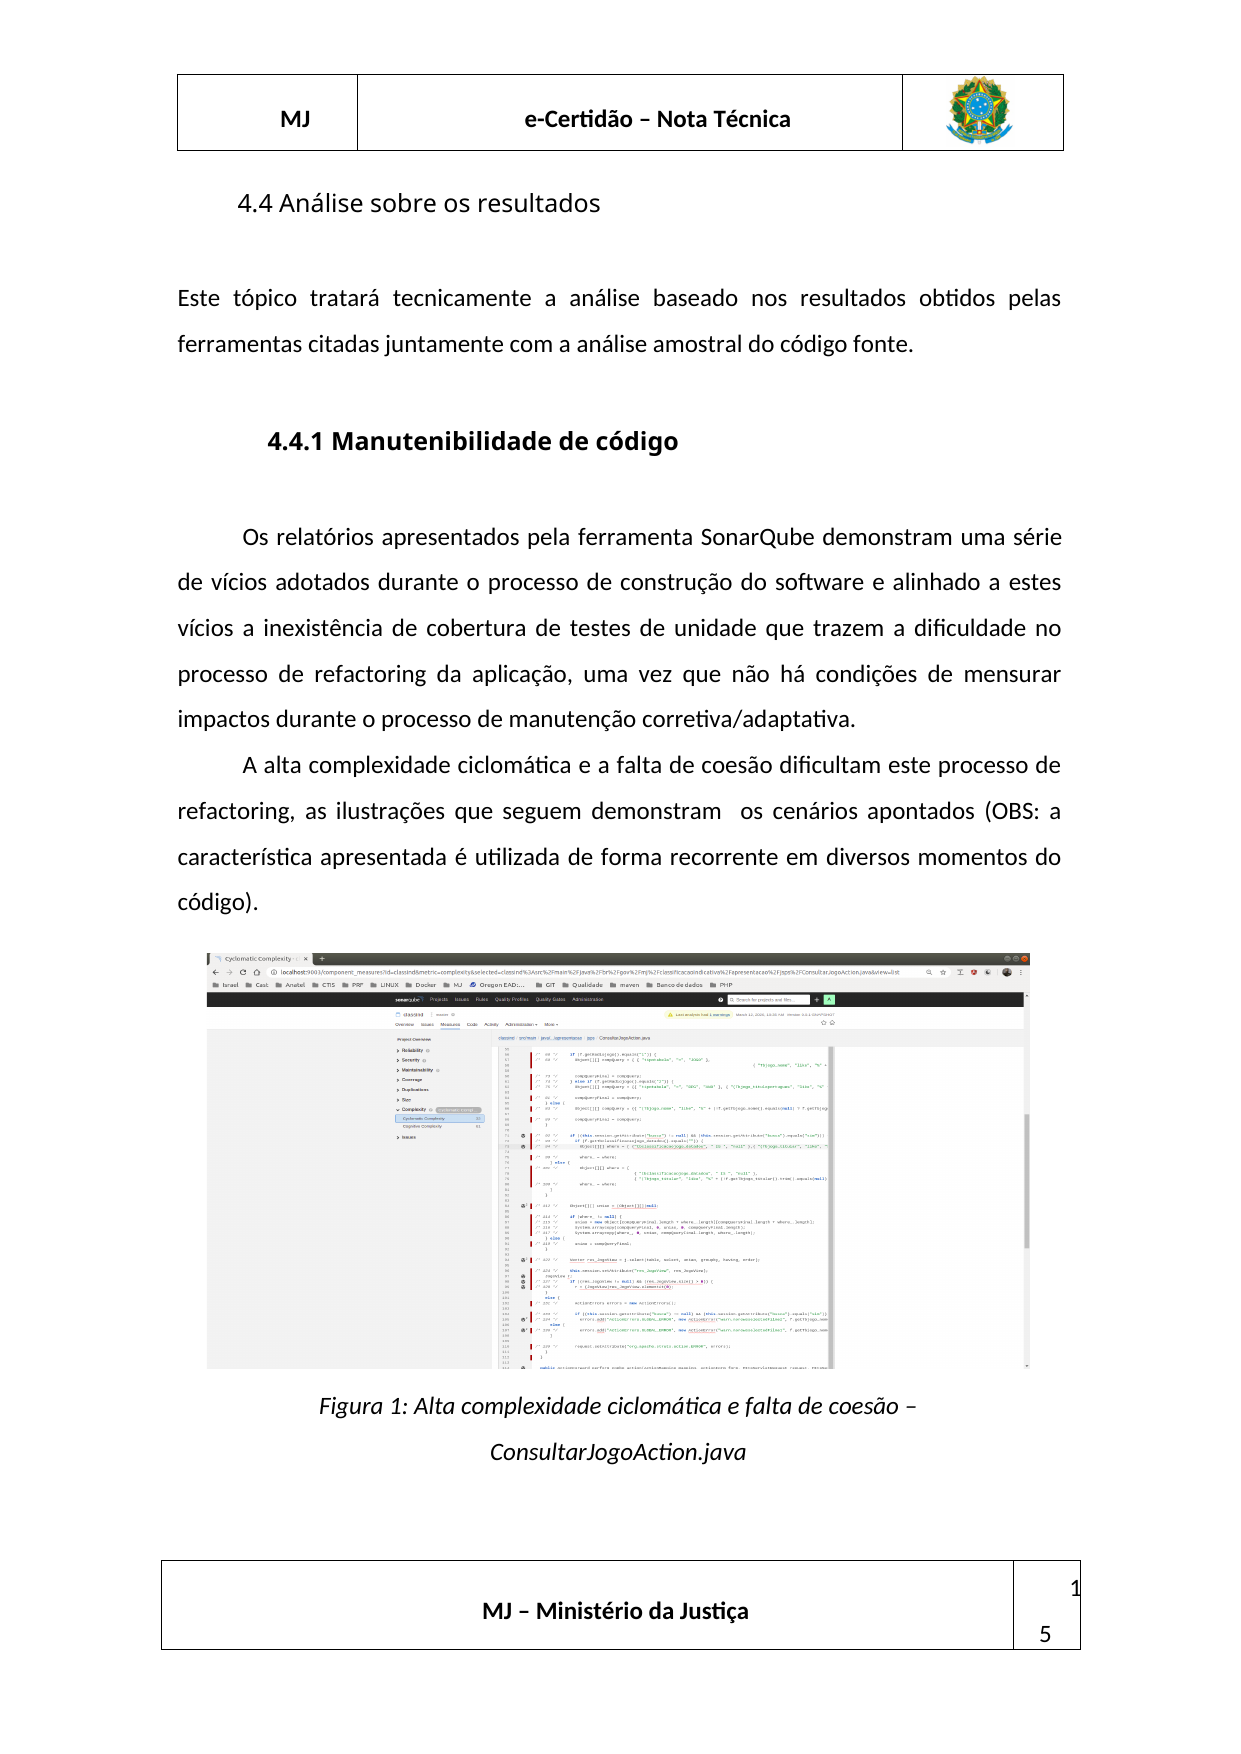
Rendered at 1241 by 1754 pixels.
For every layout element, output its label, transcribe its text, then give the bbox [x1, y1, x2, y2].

text Os relatórios apresentados pela ferramenta SonarQube demonstram uma série de vícios adotados durante o processo de construção do software e alinhado a estes vícios a inexistência de cobertura de testes de unidade que trazem a dificuldade no processo de refactoring da aplicação, uma vez que não há condições de mensurar impactos durante o processo de manutenção corretiva/adaptativa. [177, 643, 1063, 658]
text Os relatórios apresentados pela ferramenta SonarQube demonstram uma série de vícios adotados durante o processo de construção do software e alinhado a estes vícios a inexistência de cobertura de testes de unidade que trazem a dificuldade no processo de refactoring da aplicação, uma vez que não há condições de mensurar impactos durante o processo de manutenção corretiva/adaptativa. [177, 597, 1063, 612]
picture [206, 953, 1030, 1369]
text Figura 1: Alta complexidade ciclomática e falta de coesão – ConsultarJogoAction.java [194, 953, 1043, 1467]
subtitle 4.4.1 Manutenibilidade de código [177, 424, 267, 458]
subtitle 4.4 Análise sobre os resultados [177, 186, 237, 220]
text A alta complexidade ciclomática e a falta de coesão dificultam este processo de refactoring, as ilustrações que seguem demonstram os cenários apontados (OBS: a característica apresentada é utilizada de forma recorrente em diversos momentos do código). [177, 871, 1063, 917]
text Os relatórios apresentados pela ferramenta SonarQube demonstram uma série de vícios adotados durante o processo de construção do software e alinhado a estes vícios a inexistência de cobertura de testes de unidade que trazem a dificuldade no processo de refactoring da aplicação, uma vez que não há condições de mensurar impactos durante o processo de manutenção corretiva/adaptativa. [177, 521, 1063, 566]
text A alta complexidade ciclomática e a falta de coesão dificultam este processo de refactoring, as ilustrações que seguem demonstram os cenários apontados (OBS: a característica apresentada é utilizada de forma recorrente em diversos momentos do código). [177, 749, 1063, 795]
text Este tópico tratará tecnicamente a análise baseado nos resultados obtidos pelas ferramentas citadas juntamente com a análise amostral do código fonte. [100, 313, 1063, 359]
text Os relatórios apresentados pela ferramenta SonarQube demonstram uma série de vícios adotados durante o processo de construção do software e alinhado a estes vícios a inexistência de cobertura de testes de unidade que trazem a dificuldade no processo de refactoring da aplicação, uma vez que não há condições de mensurar impactos durante o processo de manutenção corretiva/adaptativa. [177, 688, 1063, 734]
subtitle 4.4.1 Manutenibilidade de código [679, 424, 1063, 458]
text A alta complexidade ciclomática e a falta de coesão dificultam este processo de refactoring, as ilustrações que seguem demonstram os cenários apontados (OBS: a característica apresentada é utilizada de forma recorrente em diversos momentos do código). [177, 826, 1063, 841]
picture [944, 75, 1020, 149]
subtitle 4.4 Análise sobre os resultados [601, 186, 1063, 220]
